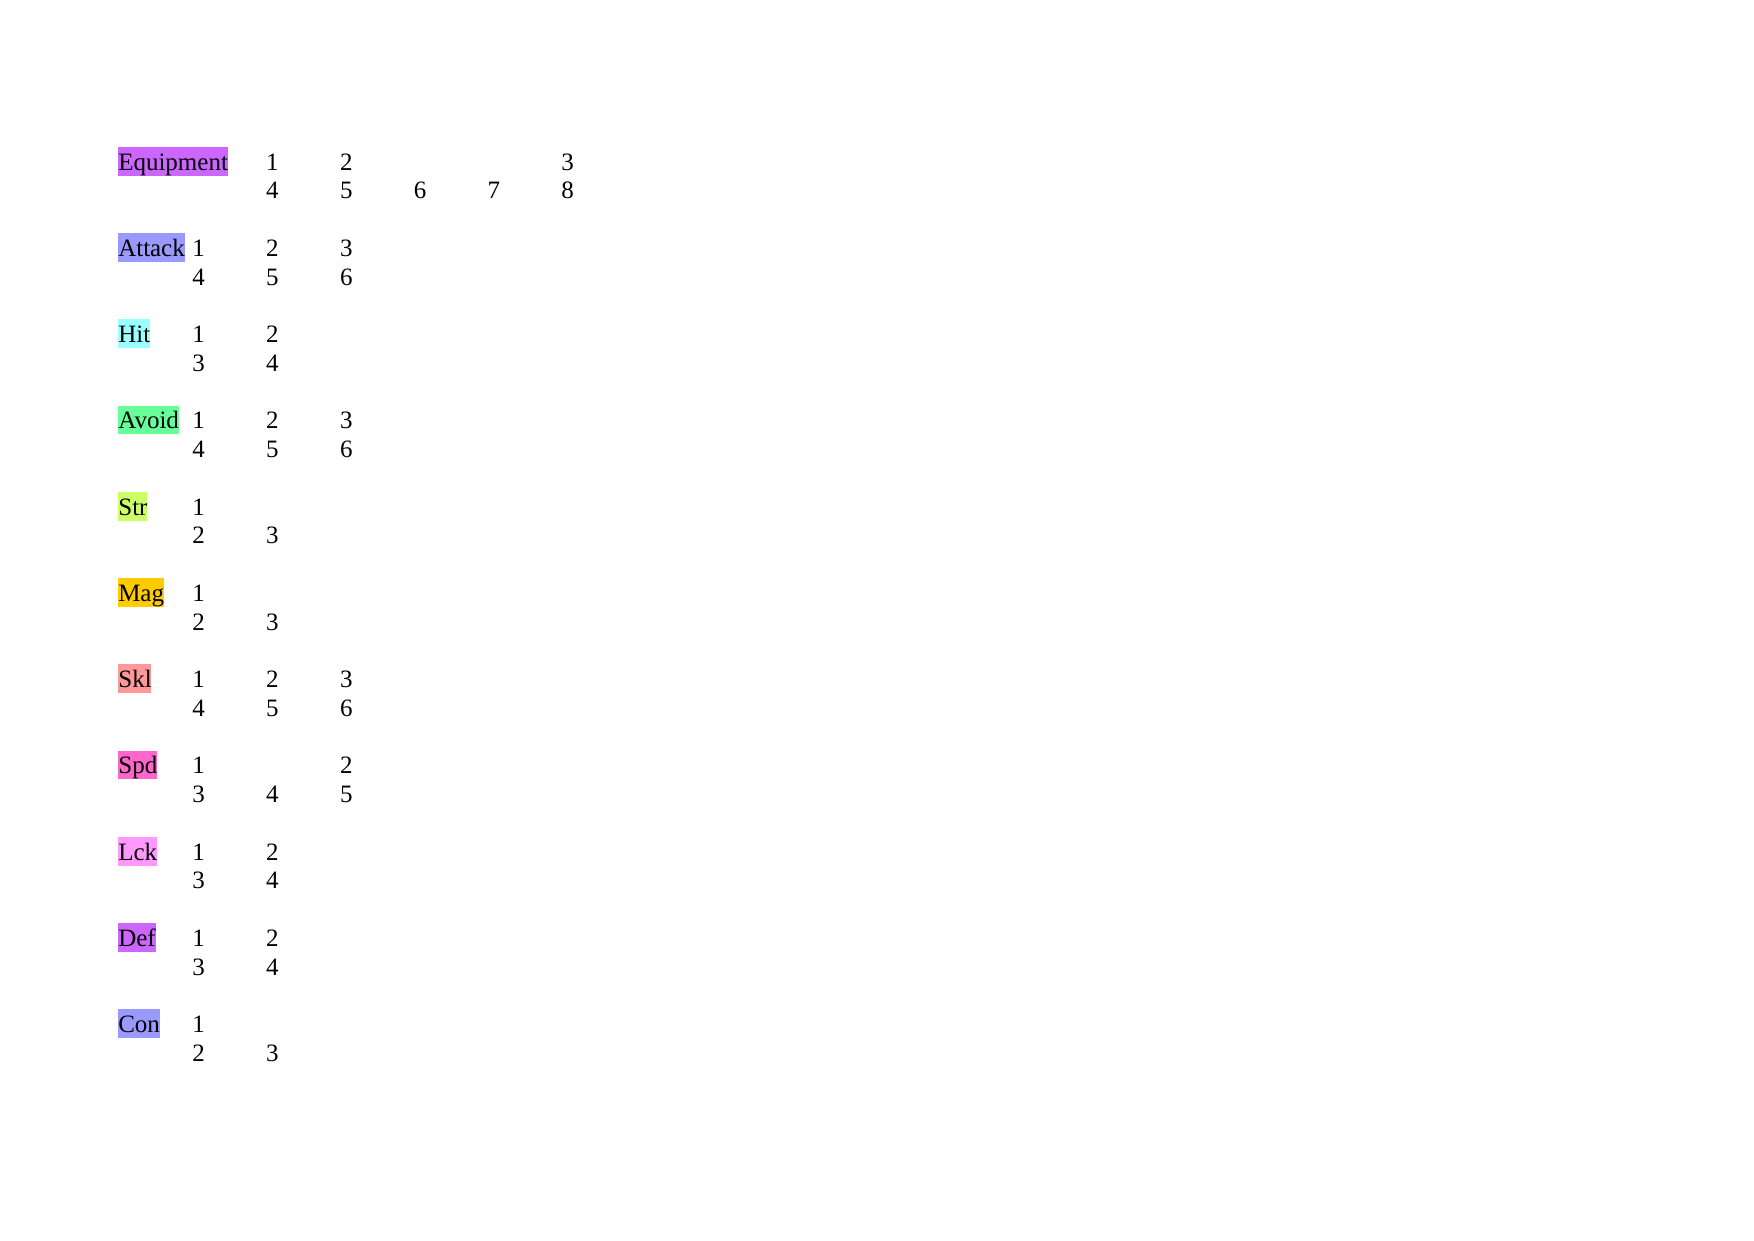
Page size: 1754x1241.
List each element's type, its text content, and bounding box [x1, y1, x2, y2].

text 3 4 [118, 348, 1636, 377]
text Spd 1 2 [118, 751, 1636, 779]
text 3 4 [118, 952, 1636, 981]
text 4 5 6 [118, 434, 1636, 463]
text Mag 1 [118, 578, 1636, 607]
text 2 3 [118, 521, 1636, 549]
text Def 1 2 [118, 923, 1636, 952]
text Avoid 1 2 3 [118, 406, 1636, 434]
text 3 4 5 [118, 779, 1636, 808]
text Lck 1 2 [118, 837, 1636, 866]
text 4 5 6 7 8 [118, 176, 1636, 204]
text Equipment 1 2 3 [118, 147, 1636, 176]
text Hit 1 2 [118, 319, 1636, 348]
text Str 1 [118, 492, 1636, 521]
text 2 3 [118, 1038, 1636, 1067]
text 3 4 [118, 866, 1636, 894]
text 4 5 6 [118, 693, 1636, 722]
text 4 5 6 [118, 262, 1636, 291]
text Skl 1 2 3 [118, 664, 1636, 693]
text Attack 1 2 3 [118, 233, 1636, 262]
text Con 1 [118, 1009, 1636, 1038]
text 2 3 [118, 607, 1636, 636]
